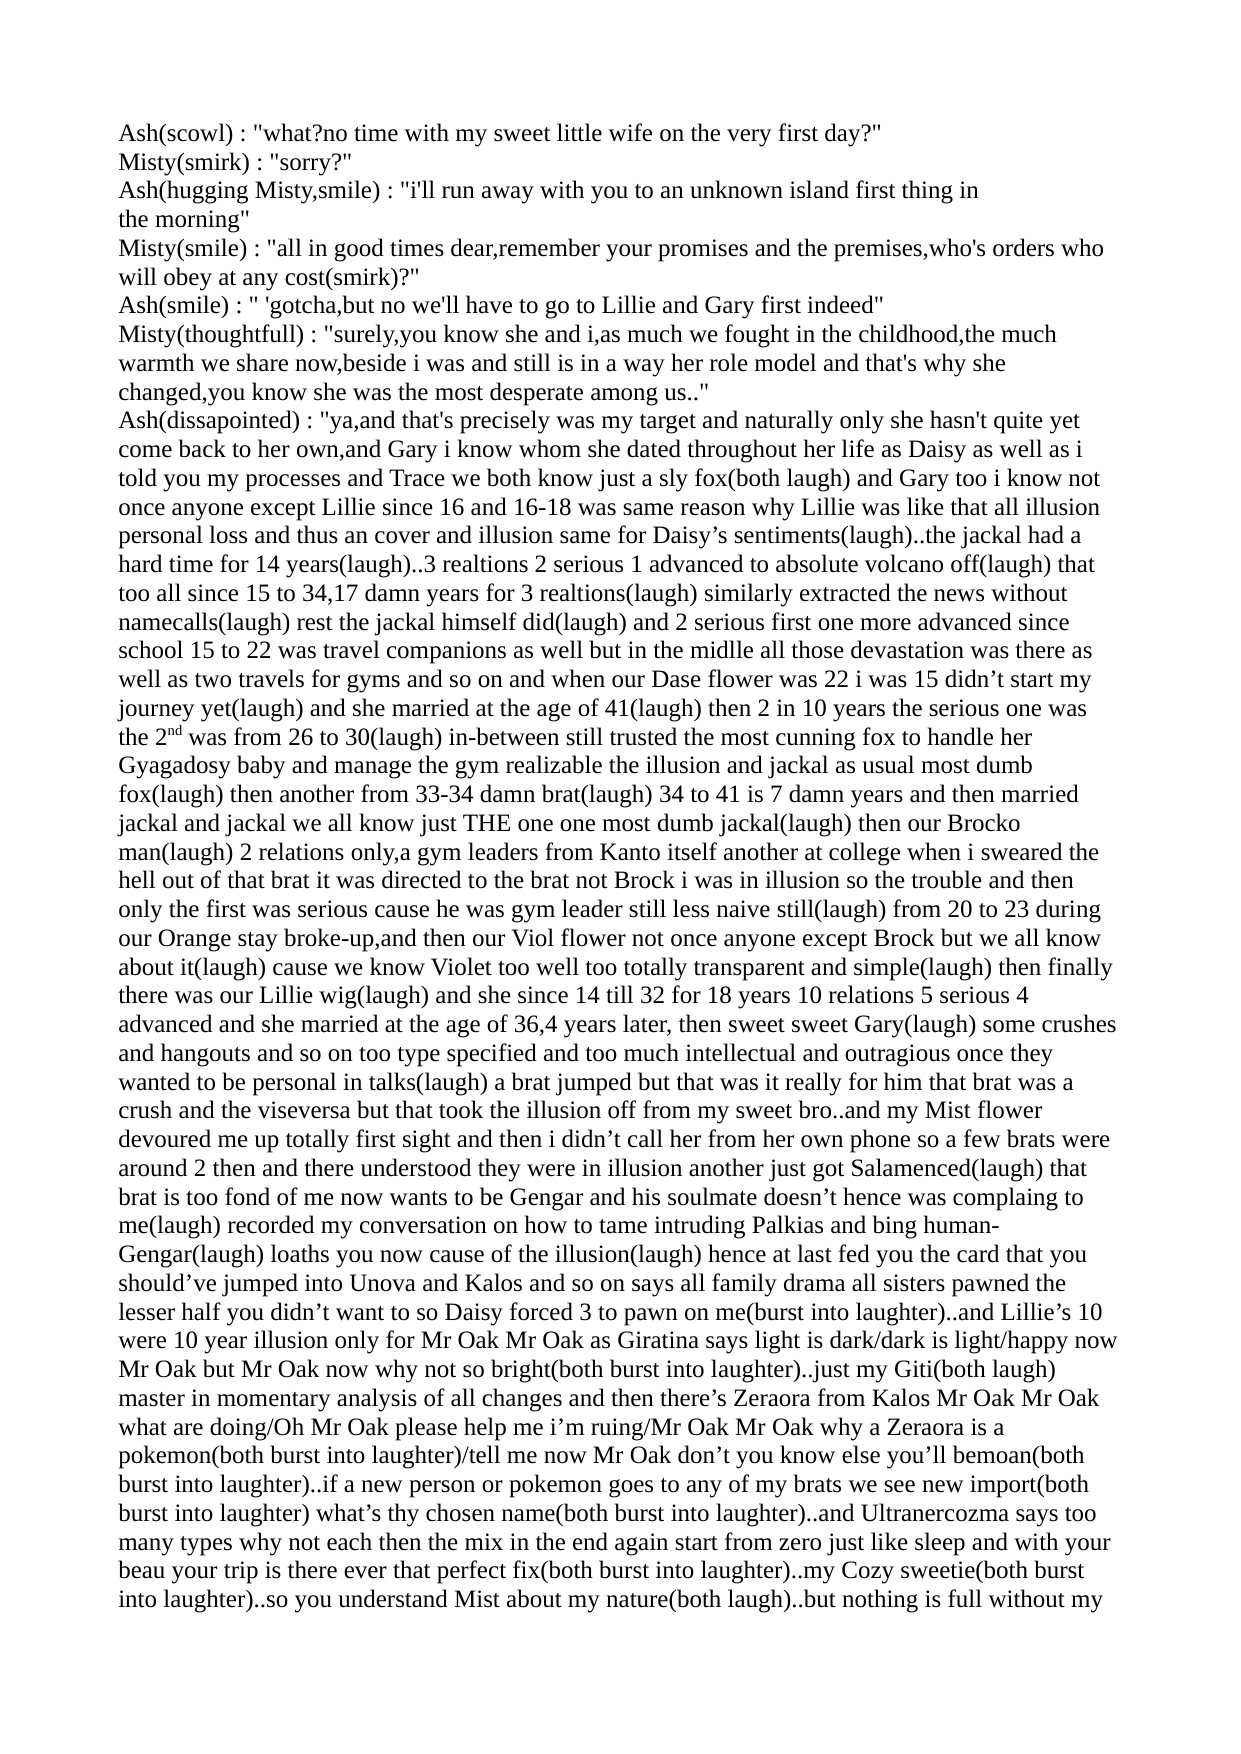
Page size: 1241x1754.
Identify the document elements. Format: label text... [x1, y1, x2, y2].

text Misty(smile) : "all in good times dear,remember your promises and the premises,who's orders who will obey at any cost(smirk)?" [118, 233, 1122, 291]
text Ash(dissapointed) : "ya,and that's precisely was my target and naturally only she hasn't quite yet come back to her own,and Gary i know whom she dated throughout her life as Daisy as well as i told you my processes and Trace we both know just a sly fox(both laugh) and Gary too i know not once anyone except Lillie since 16 and 16-18 was same reason why Lillie was like that all illusion personal loss and thus an cover and illusion same for Daisy’s sentiments(laugh)..the jackal had a hard time for 14 years(laugh)..3 realtions 2 serious 1 advanced to absolute volcano off(laugh) that too all since 15 to 34,17 damn years for 3 realtions(laugh) similarly extracted the news without namecalls(laugh) rest the jackal himself did(laugh) and 2 serious first one more advanced since school 15 to 22 was travel companions as well but in the midlle all those devastation was there as well as two travels for gyms and so on and when our Dase flower was 22 i was 15 didn’t start my journey yet(laugh) and she married at the age of 41(laugh) then 2 in 10 years the serious one was the 2nd was from 26 to 30(laugh) in-between still trusted the most cunning fox to handle her Gyagadosy baby and manage the gym realizable the illusion and jackal as usual most dumb fox(laugh) then another from 33-34 damn brat(laugh) 34 to 41 is 7 damn years and then married jackal and jackal we all know just THE one one most dumb jackal(laugh) then our Brocko man(laugh) 2 relations only,a gym leaders from Kanto itself another at college when i sweared the hell out of that brat it was directed to the brat not Brock i was in illusion so the trouble and then only the first was serious cause he was gym leader still less naive still(laugh) from 20 to 23 during our Orange stay broke-up,and then our Viol flower not once anyone except Brock but we all know about it(laugh) cause we know Violet too well too totally transparent and simple(laugh) then finally there was our Lillie wig(laugh) and she since 14 till 32 for 18 years 10 relations 5 serious 4 advanced and she married at the age of 36,4 years later, then sweet sweet Gary(laugh) some crushes and hangouts and so on too type specified and too much intellectual and outragious once they wanted to be personal in talks(laugh) a brat jumped but that was it really for him that brat was a crush and the viseversa but that took the illusion off from my sweet bro..and my Mist flower devoured me up totally first sight and then i didn’t call her from her own phone so a few brats were around 2 then and there understood they were in illusion another just got Salamenced(laugh) that brat is too fond of me now wants to be Gengar and his soulmate doesn’t hence was complaing to me(laugh) recorded my conversation on how to tame intruding Palkias and bing human-Gengar(laugh) loaths you now cause of the illusion(laugh) hence at last fed you the card that you should’ve jumped into Unova and Kalos and so on says all family drama all sisters pawned the lesser half you didn’t want to so Daisy forced 3 to pawn on me(burst into laughter)..and Lillie’s 10 were 10 year illusion only for Mr Oak Mr Oak as Giratina says light is dark/dark is light/happy now Mr Oak but Mr Oak now why not so bright(both burst into laughter)..just my Giti(both laugh) master in momentary analysis of all changes and then there’s Zeraora from Kalos Mr Oak Mr Oak what are doing/Oh Mr Oak please help me i’m ruing/Mr Oak Mr Oak why a Zeraora is a pokemon(both burst into laughter)/tell me now Mr Oak don’t you know else you’ll bemoan(both burst into laughter)..if a new person or pokemon goes to any of my brats we see new import(both burst into laughter) what’s thy chosen name(both burst into laughter)..and Ultranercozma says too many types why not each then the mix in the end again start from zero just like sleep and with your beau your trip is there ever that perfect fix(both burst into laughter)..my Cozy sweetie(both burst into laughter)..so you understand Mist about my nature(both laugh)..but nothing is full without my [118, 406, 1122, 1613]
text Misty(smirk) : "sorry?" [118, 147, 1122, 176]
text Misty(thoughtfull) : "surely,you know she and i,as much we fought in the childhood,the much warmth we share now,beside i was and still is in a way her role model and that's why she changed,you know she was the most desperate among us.." [118, 319, 1122, 406]
text Ash(smile) : " 'gotcha,but no we'll have to go to Lillie and Gary first indeed" [118, 291, 1122, 319]
text Ash(scowl) : "what?no time with my sweet little wife on the very first day?" [118, 118, 1122, 147]
text the morning" [118, 204, 1122, 233]
text Ash(hugging Misty,smile) : "i'll run away with you to an unknown island first thing in [118, 176, 1122, 204]
